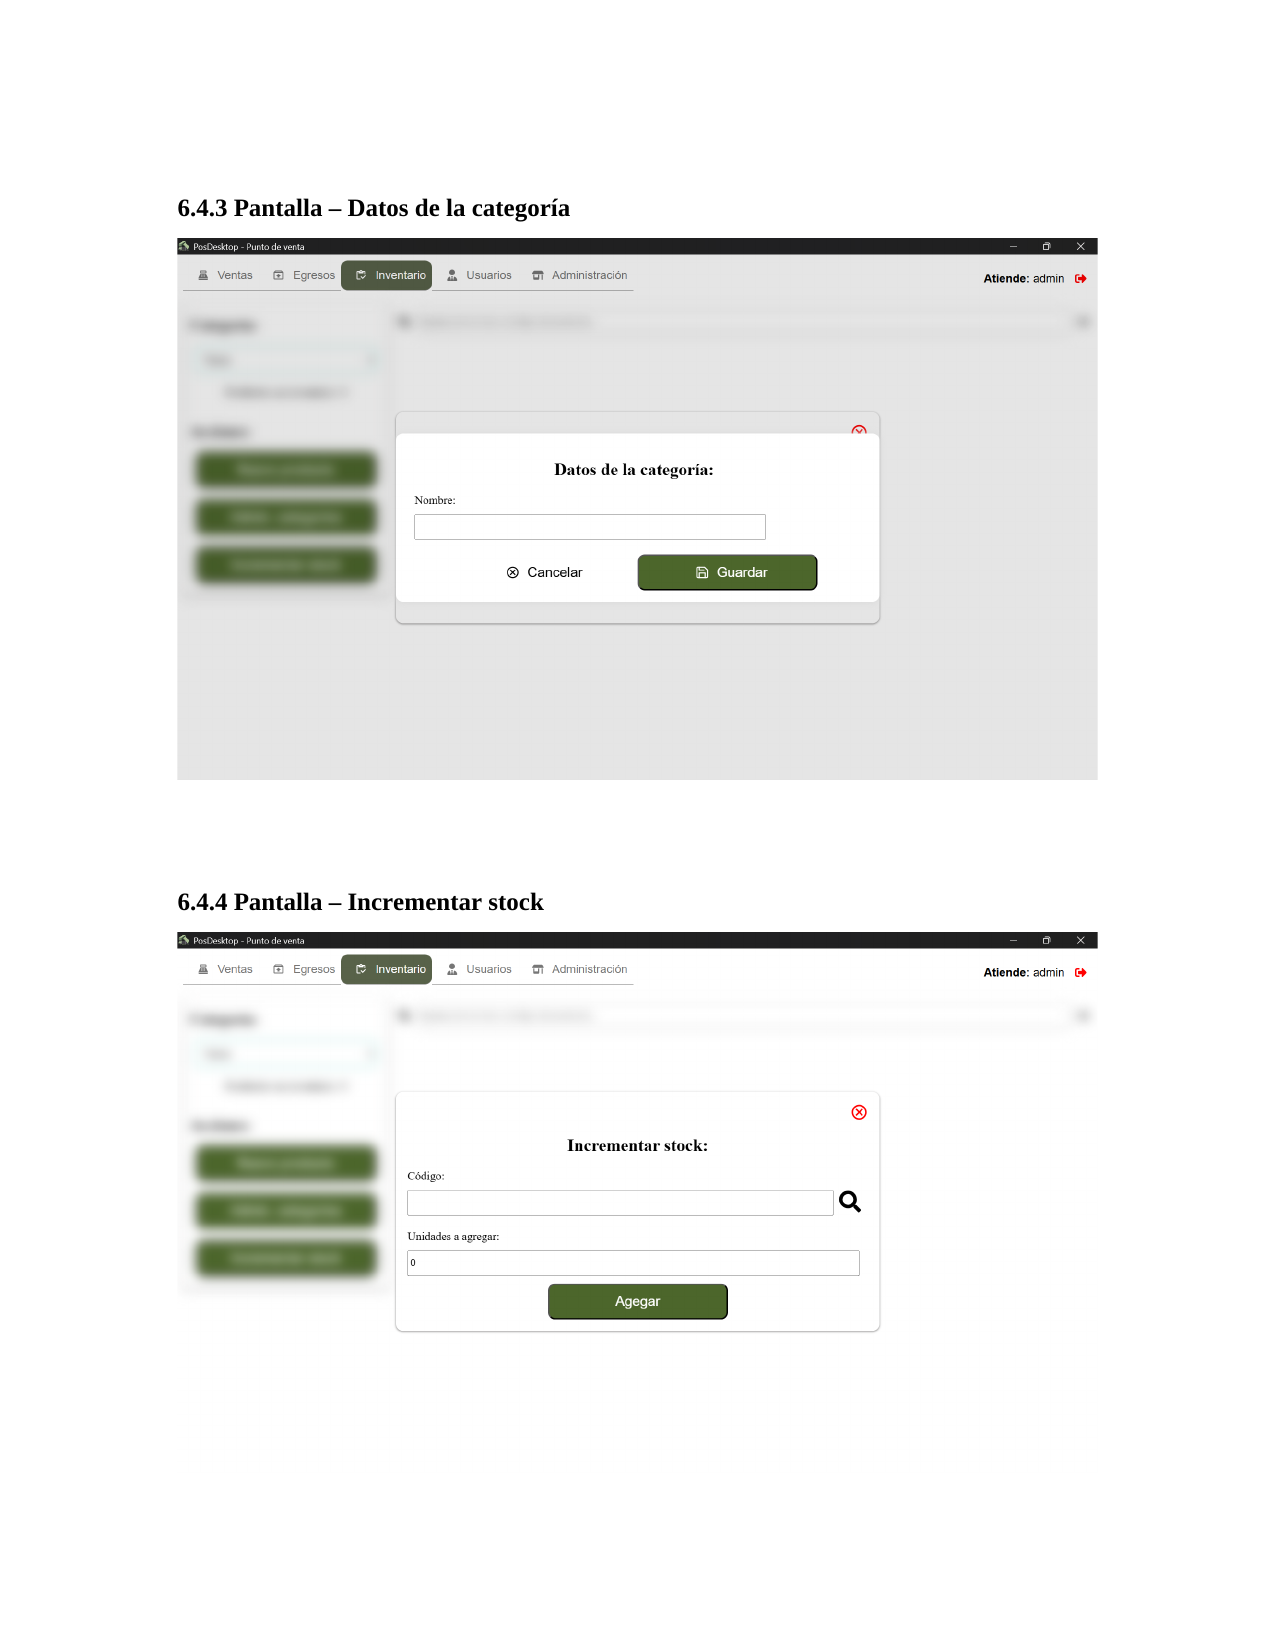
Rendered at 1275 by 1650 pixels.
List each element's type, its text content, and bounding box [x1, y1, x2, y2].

text 6.4.4 Pantalla – Incrementar stock [177, 887, 1098, 916]
picture [177, 238, 1098, 780]
text 6.4.3 Pantalla – Datos de la categoría [177, 193, 1098, 222]
picture [177, 932, 1098, 1473]
